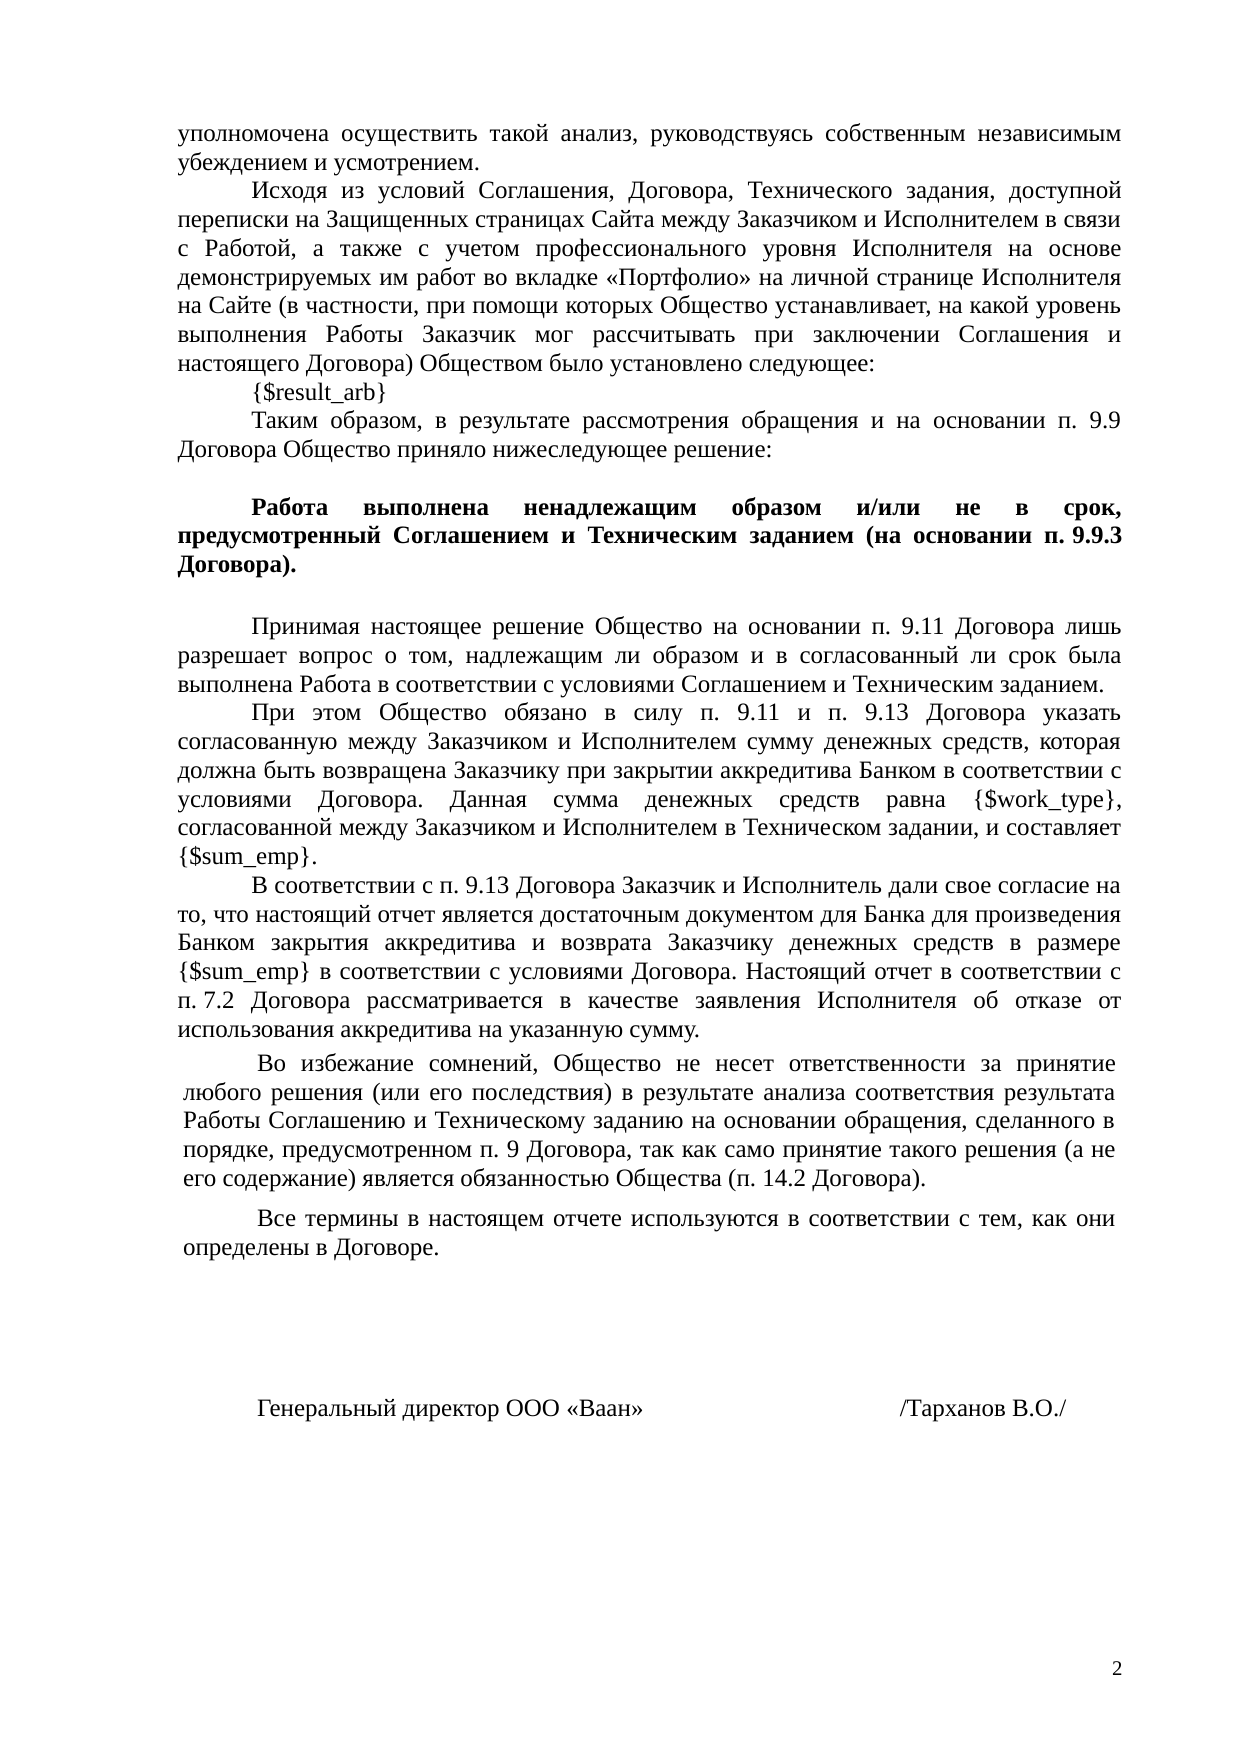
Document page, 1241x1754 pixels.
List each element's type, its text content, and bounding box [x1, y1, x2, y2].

text уполномочена осуществить такой анализ, руководствуясь собственным независимым убеждением и усмотрением. [177, 118, 1122, 176]
table_cell [177, 1347, 1122, 1387]
text Таким образом, в результате рассмотрения обращения и на основании п. 9.9 Договора Общество приняло нижеследующее решение: [177, 406, 1122, 463]
text Работа выполнена ненадлежащим образом и/или не в срок, предусмотренный Соглашением и Техническим заданием (на основании п. 9.9.3 Договора). [177, 492, 1122, 578]
table_cell [177, 1267, 1122, 1307]
text {$result_arb} [177, 377, 1122, 406]
text В соответствии с п. 9.13 Договора Заказчик и Исполнитель дали свое согласие на то, что настоящий отчет является достаточным документом для Банка для произведения Банком закрытия аккредитива и возврата Заказчику денежных средств в размере {$sum_emp} в соответствии с условиями Договора. Настоящий отчет в соответствии с п. 7.2 Договора рассматривается в качестве заявления Исполнителя об отказе от использования аккредитива на указанную сумму. [177, 870, 1122, 1042]
text Исходя из условий Соглашения, Договора, Технического задания, доступной переписки на Защищенных страницах Сайта между Заказчиком и Исполнителем в связи с Работой, а также с учетом профессионального уровня Исполнителя на основе демонстрируемых им работ во вкладке «Портфолио» на личной странице Исполнителя на Сайте (в частности, при помощи которых Общество устанавливает, на какой уровень выполнения Работы Заказчик мог рассчитывать при заключении Соглашения и настоящего Договора) Обществом было установлено следующее: [177, 176, 1122, 377]
text При этом Общество обязано в силу п. 9.11 и п. 9.13 Договора указать согласованную между Заказчиком и Исполнителем сумму денежных средств, которая должна быть возвращена Заказчику при закрытии аккредитива Банком в соответствии с условиями Договора. Данная сумма денежных средств равна {$work_type}, согласованной между Заказчиком и Исполнителем в Техническом задании, и составляет {$sum_emp}. [177, 697, 1122, 870]
table_cell Генеральный директор ООО «Ваан» /Тарханов В.О./ [177, 1387, 1122, 1427]
table_cell [177, 1307, 1122, 1347]
table_header Во избежание сомнений, Общество не несет ответственности за принятие любого решения (или его последствия) в результате анализа соответствия результата Работы Соглашению и Техническому заданию на основании обращения, сделанного в порядке, предусмотренном п. 9 Договора, так как само принятие такого решения (а не его содержание) является обязанностью Общества (п. 14.2 Договора). [177, 1043, 1122, 1198]
text Принимая настоящее решение Общество на основании п. 9.11 Договора лишь разрешает вопрос о том, надлежащим ли образом и в согласованный ли срок была выполнена Работа в соответствии с условиями Соглашением и Техническим заданием. [177, 611, 1122, 697]
table_cell Все термины в настоящем отчете используются в соответствии с тем, как они определены в Договоре. [177, 1198, 1122, 1267]
